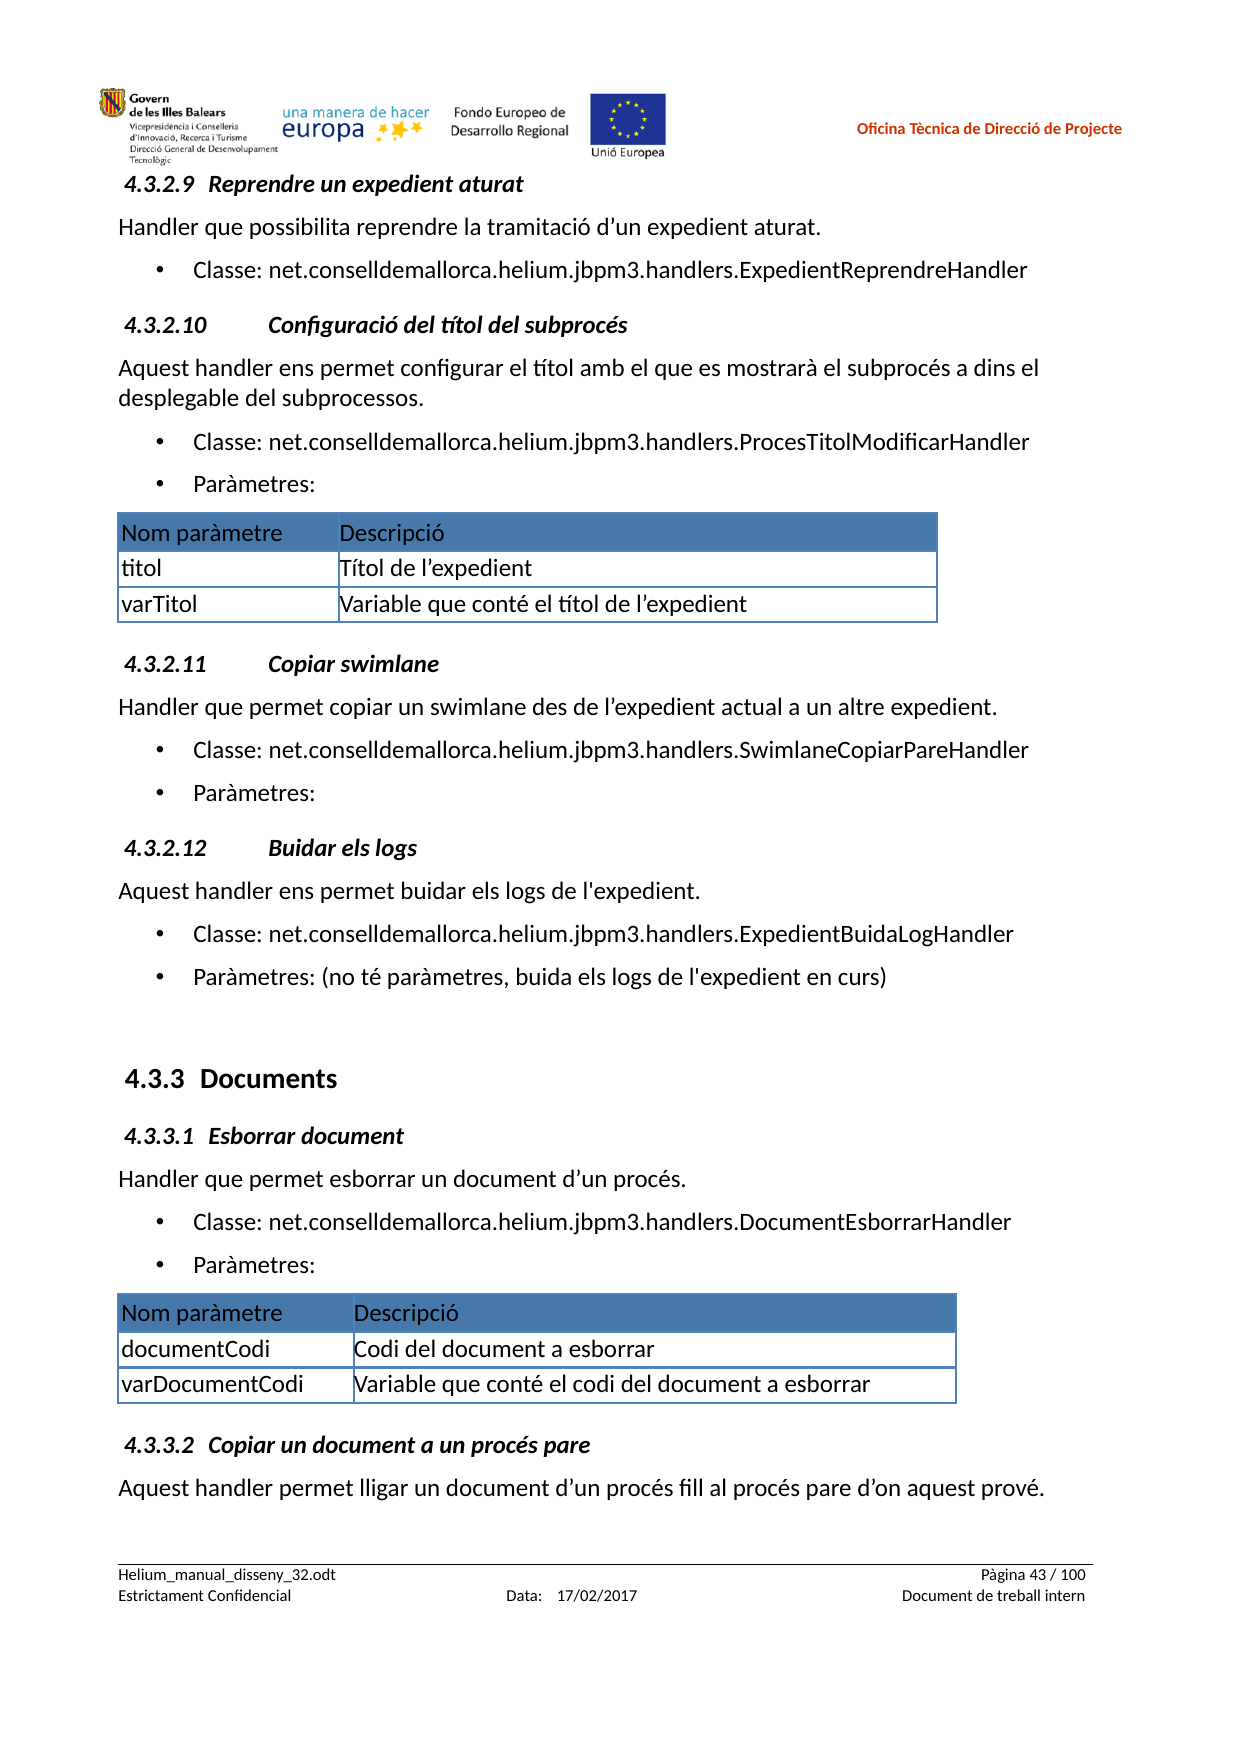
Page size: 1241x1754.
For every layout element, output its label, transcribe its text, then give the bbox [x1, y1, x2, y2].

list Classe: net.conselldemallorca.helium.jbpm3.handlers.ExpedientBuidaLogHandler [156, 918, 1122, 949]
table_header Descripció [340, 514, 936, 550]
table_cell Variable que conté el codi del document a esborrar [355, 1369, 955, 1402]
table_cell varDocumentCodi [119, 1369, 353, 1402]
table_header Nom paràmetre [119, 1295, 353, 1331]
text Handler que permet esborrar un document d’un procés. [118, 1163, 1122, 1194]
list Paràmetres: [156, 1249, 1122, 1280]
subtitle Esborrar document [118, 1121, 1122, 1151]
text Aquest handler permet lligar un document d’un procés fill al procés pare d’on aquest prové. [118, 1472, 1122, 1502]
table_cell Títol de l’expedient [340, 552, 936, 586]
list Paràmetres: [156, 469, 1122, 499]
subtitle Documents [118, 1060, 1122, 1096]
table_header Nom paràmetre [119, 514, 338, 550]
list Classe: net.conselldemallorca.helium.jbpm3.handlers.DocumentEsborrarHandler [156, 1206, 1122, 1237]
list Classe: net.conselldemallorca.helium.jbpm3.handlers.ProcesTitolModificarHandler [156, 426, 1122, 456]
table_header Descripció [355, 1295, 955, 1331]
table_cell Variable que conté el títol de l’expedient [340, 588, 936, 621]
subtitle Configuració del títol del subprocés [118, 309, 1122, 339]
list Classe: net.conselldemallorca.helium.jbpm3.handlers.ExpedientReprendreHandler [156, 254, 1122, 284]
picture [99, 87, 668, 166]
list Paràmetres: [156, 777, 1122, 808]
subtitle Copiar un document a un procés pare [118, 1429, 1122, 1459]
text Handler que permet copiar un swimlane des de l’expedient actual a un altre expedient. [118, 691, 1122, 722]
list Paràmetres: (no té paràmetres, buida els logs de l'expedient en curs) [156, 961, 1122, 992]
subtitle Buidar els logs [118, 833, 1122, 863]
text Handler que possibilita reprendre la tramitació d’un expedient aturat. [118, 211, 1122, 241]
table_cell titol [119, 552, 338, 586]
text Aquest handler ens permet configurar el títol amb el que es mostrarà el subprocés a dins el desplegable del subprocessos. [118, 352, 1122, 413]
subtitle Reprendre un expedient aturat [118, 168, 1122, 198]
table_cell Codi del document a esborrar [355, 1333, 955, 1366]
list Classe: net.conselldemallorca.helium.jbpm3.handlers.SwimlaneCopiarPareHandler [156, 734, 1122, 764]
table_cell documentCodi [119, 1333, 353, 1366]
text Aquest handler ens permet buidar els logs de l'expedient. [118, 875, 1122, 906]
subtitle Copiar swimlane [118, 648, 1122, 678]
table_cell varTitol [119, 588, 338, 621]
